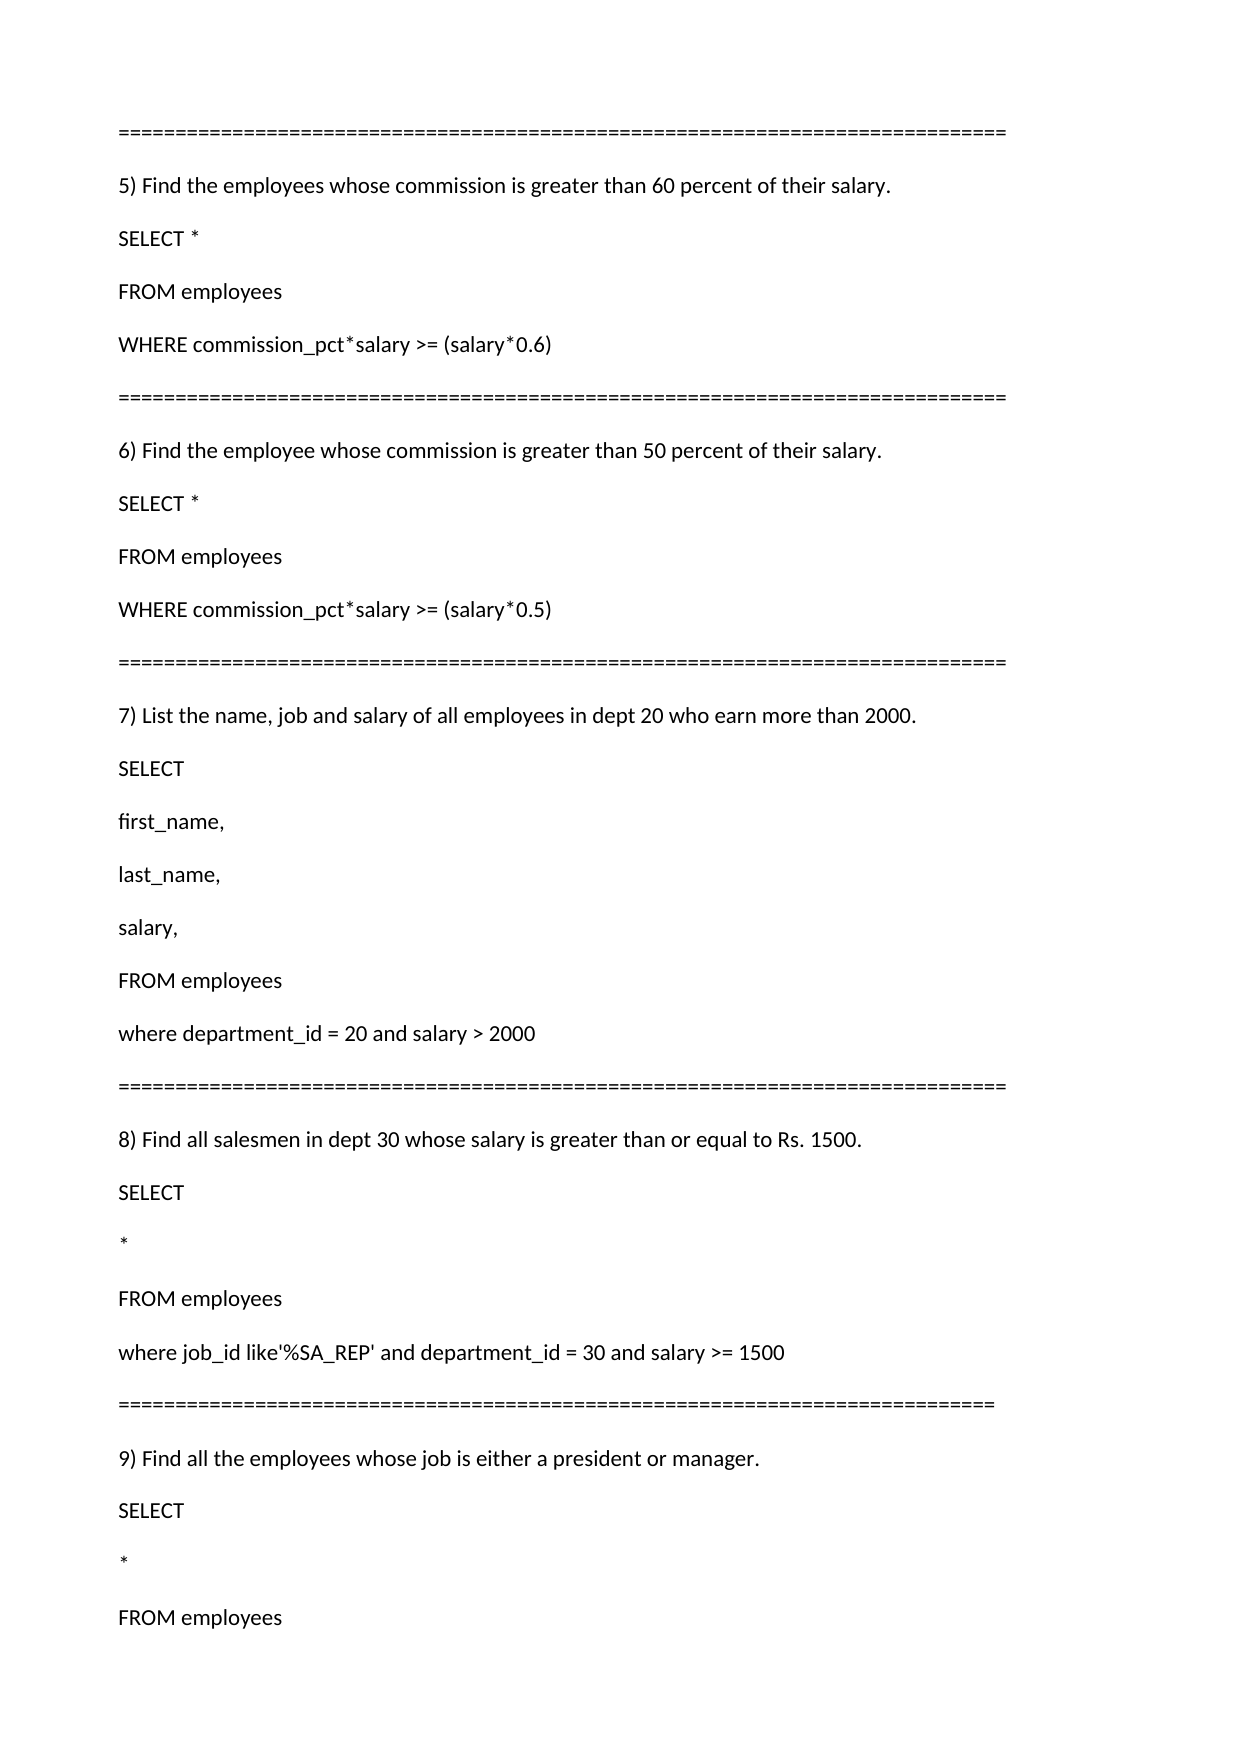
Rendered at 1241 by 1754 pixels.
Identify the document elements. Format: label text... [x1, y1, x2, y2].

text 5) Find the employees whose commission is greater than 60 percent of their salary. [118, 171, 1122, 199]
text * [118, 1550, 1122, 1578]
text ============================================================================== [118, 648, 1122, 676]
text first_name, [118, 807, 1122, 835]
text ============================================================================= [118, 1391, 1122, 1419]
text where department_id = 20 and salary > 2000 [118, 1019, 1122, 1047]
text 8) Find all salesmen in dept 30 whose salary is greater than or equal to Rs. 1500. [118, 1126, 1122, 1153]
text SELECT * [118, 224, 1122, 252]
text FROM employees [118, 966, 1122, 994]
text 6) Find the employee whose commission is greater than 50 percent of their salary. [118, 436, 1122, 464]
text SELECT [118, 1497, 1122, 1525]
text WHERE commission_pct*salary >= (salary*0.6) [118, 330, 1122, 358]
text 9) Find all the employees whose job is either a president or manager. [118, 1444, 1122, 1472]
text FROM employees [118, 542, 1122, 570]
text ============================================================================== [118, 383, 1122, 411]
text FROM employees [118, 1603, 1122, 1631]
text where job_id like'%SA_REP' and department_id = 30 and salary >= 1500 [118, 1338, 1122, 1366]
text FROM employees [118, 277, 1122, 305]
text WHERE commission_pct*salary >= (salary*0.5) [118, 595, 1122, 623]
text ============================================================================== [118, 1072, 1122, 1101]
text salary, [118, 913, 1122, 941]
text FROM employees [118, 1284, 1122, 1313]
text SELECT * [118, 489, 1122, 517]
text SELECT [118, 1178, 1122, 1207]
text last_name, [118, 860, 1122, 888]
text ============================================================================== [118, 118, 1122, 146]
text SELECT [118, 754, 1122, 782]
text * [118, 1232, 1122, 1259]
text 7) List the name, job and salary of all employees in dept 20 who earn more than 2000. [118, 701, 1122, 729]
